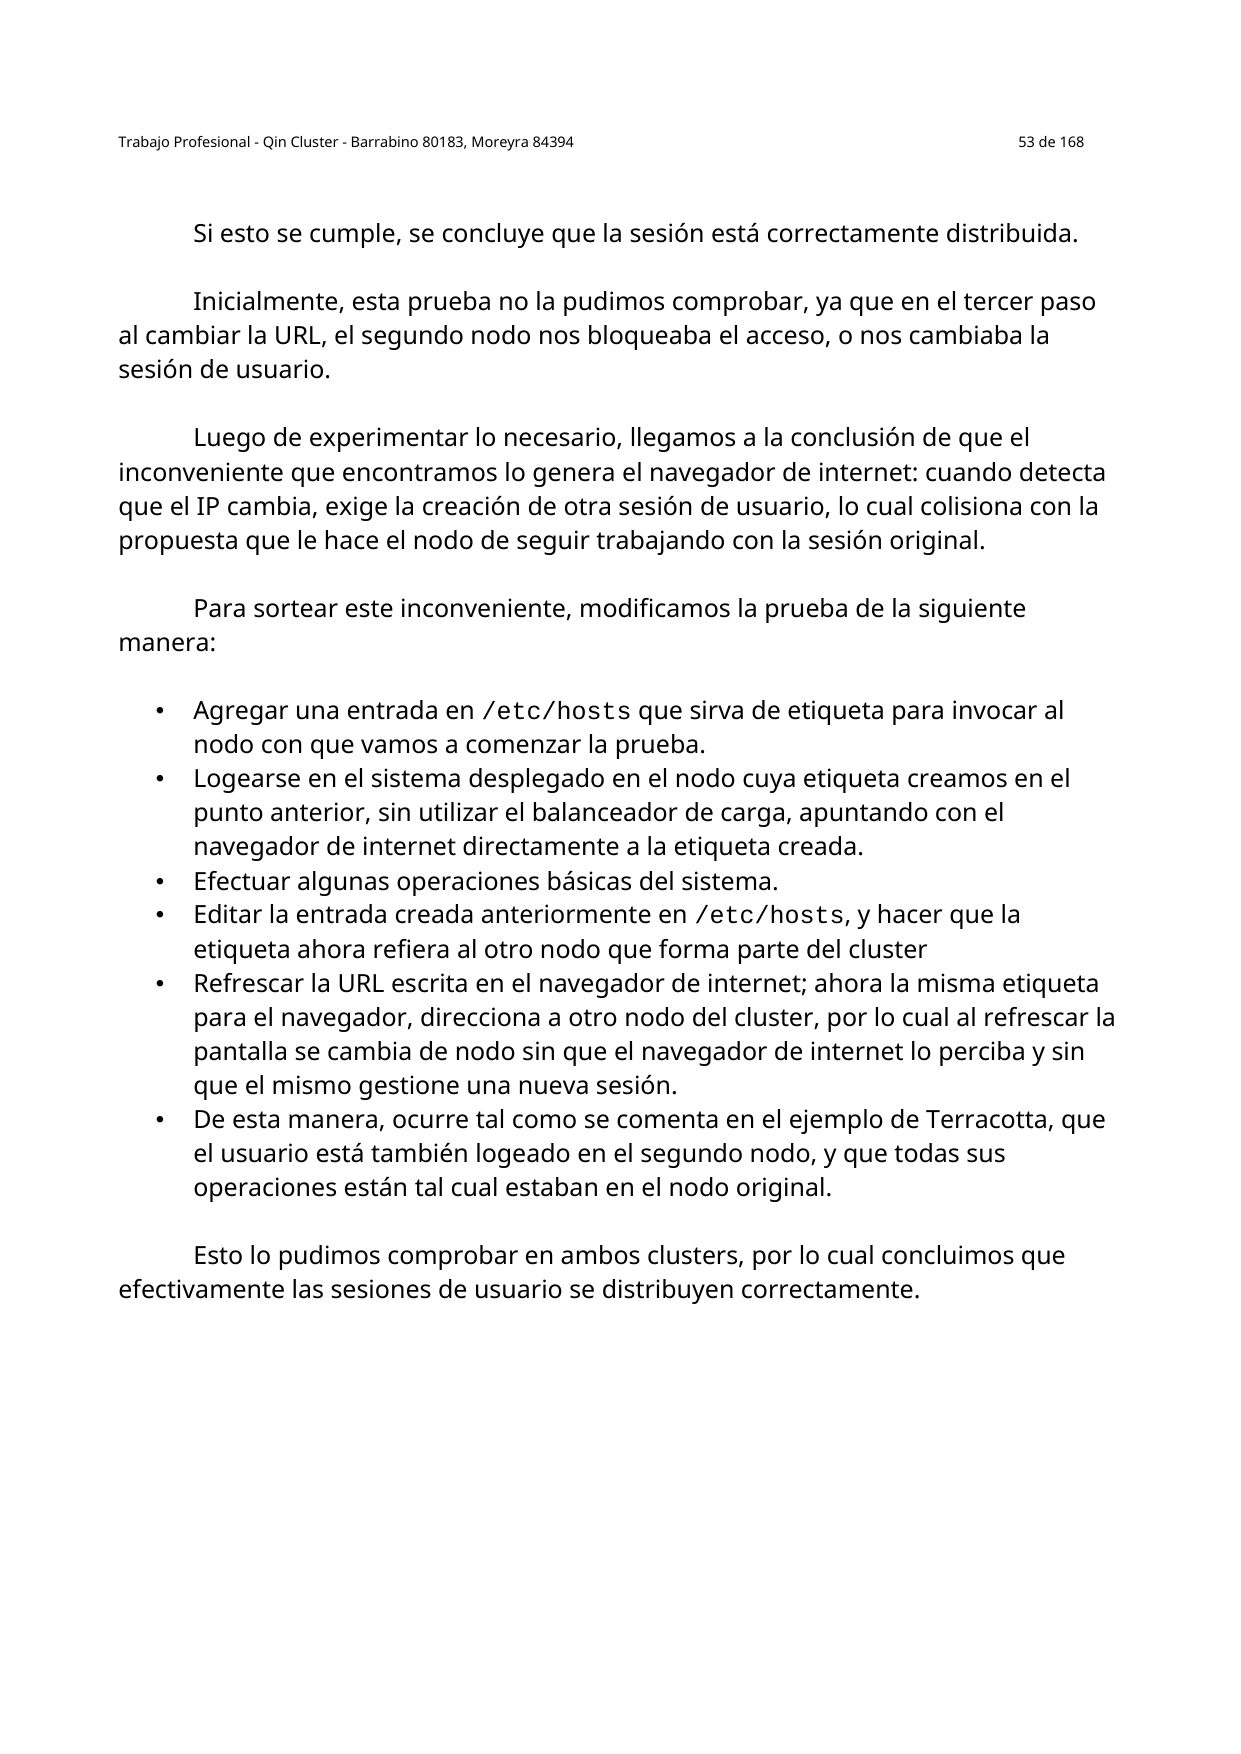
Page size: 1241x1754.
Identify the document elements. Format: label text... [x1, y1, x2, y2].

list De esta manera, ocurre tal como se comenta en el ejemplo de Terracotta, que el usuario está también logeado en el segundo nodo, y que todas sus operaciones están tal cual estaban en el nodo original. [156, 1102, 1122, 1204]
list Agregar una entrada en /etc/hosts que sirva de etiqueta para invocar al nodo con que vamos a comenzar la prueba. [156, 693, 1122, 761]
text Luego de experimentar lo necesario, llegamos a la conclusión de que el inconveniente que encontramos lo genera el navegador de internet: cuando detecta que el IP cambia, exige la creación de otra sesión de usuario, lo cual colisiona con la propuesta que le hace el nodo de seguir trabajando con la sesión original. [118, 420, 1122, 556]
list Efectuar algunas operaciones básicas del sistema. [156, 863, 1122, 897]
list Logearse en el sistema desplegado en el nodo cuya etiqueta creamos en el punto anterior, sin utilizar el balanceador de carga, apuntando con el navegador de internet directamente a la etiqueta creada. [156, 761, 1122, 863]
text Si esto se cumple, se concluye que la sesión está correctamente distribuida. [118, 216, 1122, 250]
text Para sortear este inconveniente, modificamos la prueba de la siguiente manera: [118, 590, 1122, 658]
text Esto lo pudimos comprobar en ambos clusters, por lo cual concluimos que efectivamente las sesiones de usuario se distribuyen correctamente. [118, 1238, 1122, 1306]
list Refrescar la URL escrita en el navegador de internet; ahora la misma etiqueta para el navegador, direcciona a otro nodo del cluster, por lo cual al refrescar la pantalla se cambia de nodo sin que el navegador de internet lo perciba y sin que el mismo gestione una nueva sesión. [156, 966, 1122, 1102]
list Editar la entrada creada anteriormente en /etc/hosts, y hacer que la etiqueta ahora refiera al otro nodo que forma parte del cluster [156, 897, 1122, 966]
text Inicialmente, esta prueba no la pudimos comprobar, ya que en el tercer paso al cambiar la URL, el segundo nodo nos bloqueaba el acceso, o nos cambiaba la sesión de usuario. [118, 284, 1122, 386]
